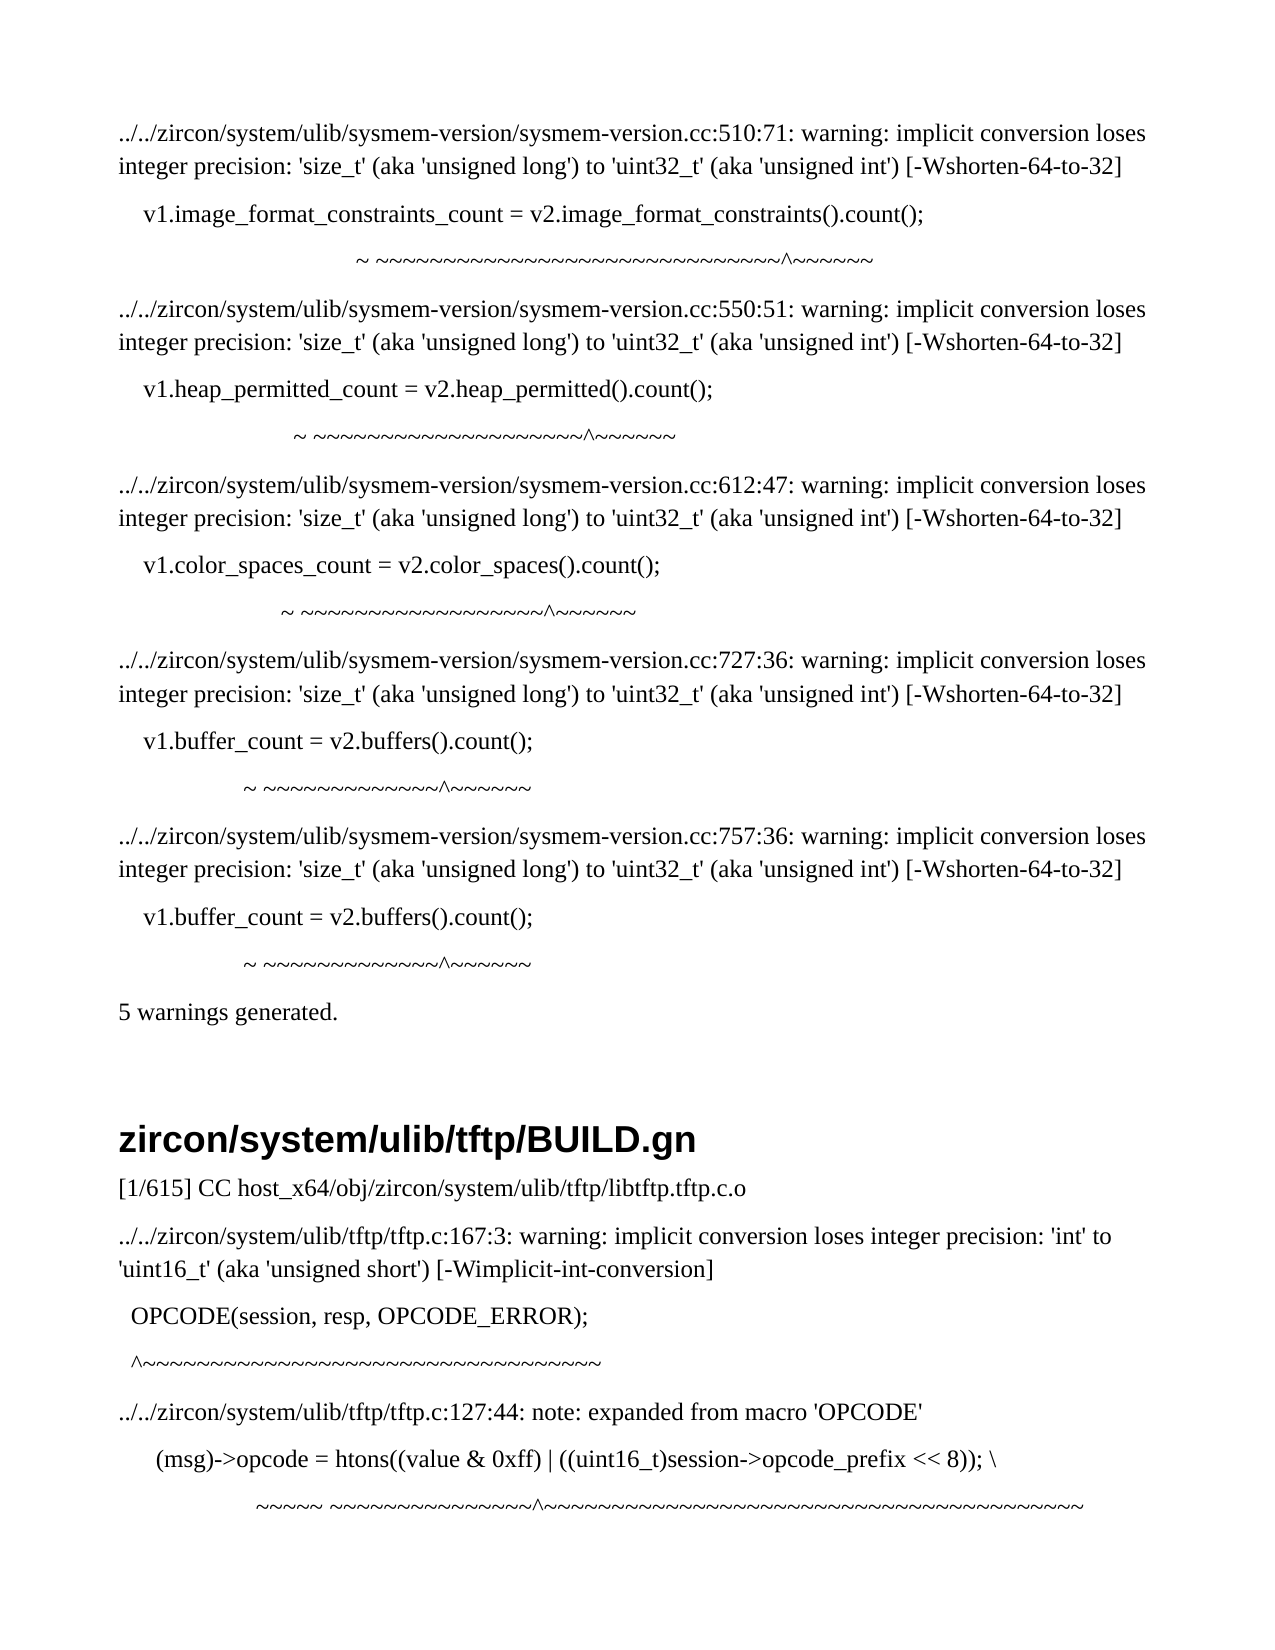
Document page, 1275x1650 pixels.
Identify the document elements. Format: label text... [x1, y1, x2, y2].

text ~~~~~ ~~~~~~~~~~~~~~~^~~~~~~~~~~~~~~~~~~~~~~~~~~~~~~~~~~~~~~~~ [118, 1492, 1157, 1521]
text ../../zircon/system/ulib/sysmem-version/sysmem-version.cc:612:47: warning: implicit conversion loses integer precision: 'size_t' (aka 'unsigned long') to 'uint32_t' (aka 'unsigned int') [-Wshorten-64-to-32] [118, 470, 1157, 532]
text ../../zircon/system/ulib/tftp/tftp.c:167:3: warning: implicit conversion loses integer precision: 'int' to 'uint16_t' (aka 'unsigned short') [-Wimplicit-int-conversion] [118, 1221, 1157, 1282]
text [1/615] CC host_x64/obj/zircon/system/ulib/tftp/libtftp.tftp.c.o [118, 1173, 1157, 1202]
text 5 warnings generated. [118, 997, 1157, 1026]
text ../../zircon/system/ulib/sysmem-version/sysmem-version.cc:510:71: warning: implicit conversion loses integer precision: 'size_t' (aka 'unsigned long') to 'uint32_t' (aka 'unsigned int') [-Wshorten-64-to-32] [118, 118, 1157, 180]
subtitle zircon/system/ulib/tftp/BUILD.gn [118, 1117, 1157, 1161]
text ~ ~~~~~~~~~~~~~~~~~~~~^~~~~~~ [118, 422, 1157, 451]
text ~ ~~~~~~~~~~~~~^~~~~~~ [118, 950, 1157, 978]
text v1.buffer_count = v2.buffers().count(); [118, 902, 1157, 931]
text ../../zircon/system/ulib/sysmem-version/sysmem-version.cc:550:51: warning: implicit conversion loses integer precision: 'size_t' (aka 'unsigned long') to 'uint32_t' (aka 'unsigned int') [-Wshorten-64-to-32] [118, 294, 1157, 356]
text v1.buffer_count = v2.buffers().count(); [118, 726, 1157, 755]
text ../../zircon/system/ulib/sysmem-version/sysmem-version.cc:757:36: warning: implicit conversion loses integer precision: 'size_t' (aka 'unsigned long') to 'uint32_t' (aka 'unsigned int') [-Wshorten-64-to-32] [118, 821, 1157, 883]
text OPCODE(session, resp, OPCODE_ERROR); [118, 1301, 1157, 1330]
text v1.heap_permitted_count = v2.heap_permitted().count(); [118, 374, 1157, 403]
text v1.color_spaces_count = v2.color_spaces().count(); [118, 550, 1157, 579]
text ~ ~~~~~~~~~~~~~~~~~~~~~~~~~~~~~~^~~~~~~ [118, 246, 1157, 275]
text ../../zircon/system/ulib/tftp/tftp.c:127:44: note: expanded from macro 'OPCODE' [118, 1397, 1157, 1425]
text v1.image_format_constraints_count = v2.image_format_constraints().count(); [118, 199, 1157, 227]
text ~ ~~~~~~~~~~~~~~~~~~^~~~~~~ [118, 598, 1157, 627]
text ^~~~~~~~~~~~~~~~~~~~~~~~~~~~~~~~~~~ [118, 1349, 1157, 1378]
text (msg)->opcode = htons((value & 0xff) | ((uint16_t)session->opcode_prefix << 8)); \ [118, 1444, 1157, 1473]
text ~ ~~~~~~~~~~~~~^~~~~~~ [118, 774, 1157, 803]
text ../../zircon/system/ulib/sysmem-version/sysmem-version.cc:727:36: warning: implicit conversion loses integer precision: 'size_t' (aka 'unsigned long') to 'uint32_t' (aka 'unsigned int') [-Wshorten-64-to-32] [118, 646, 1157, 707]
